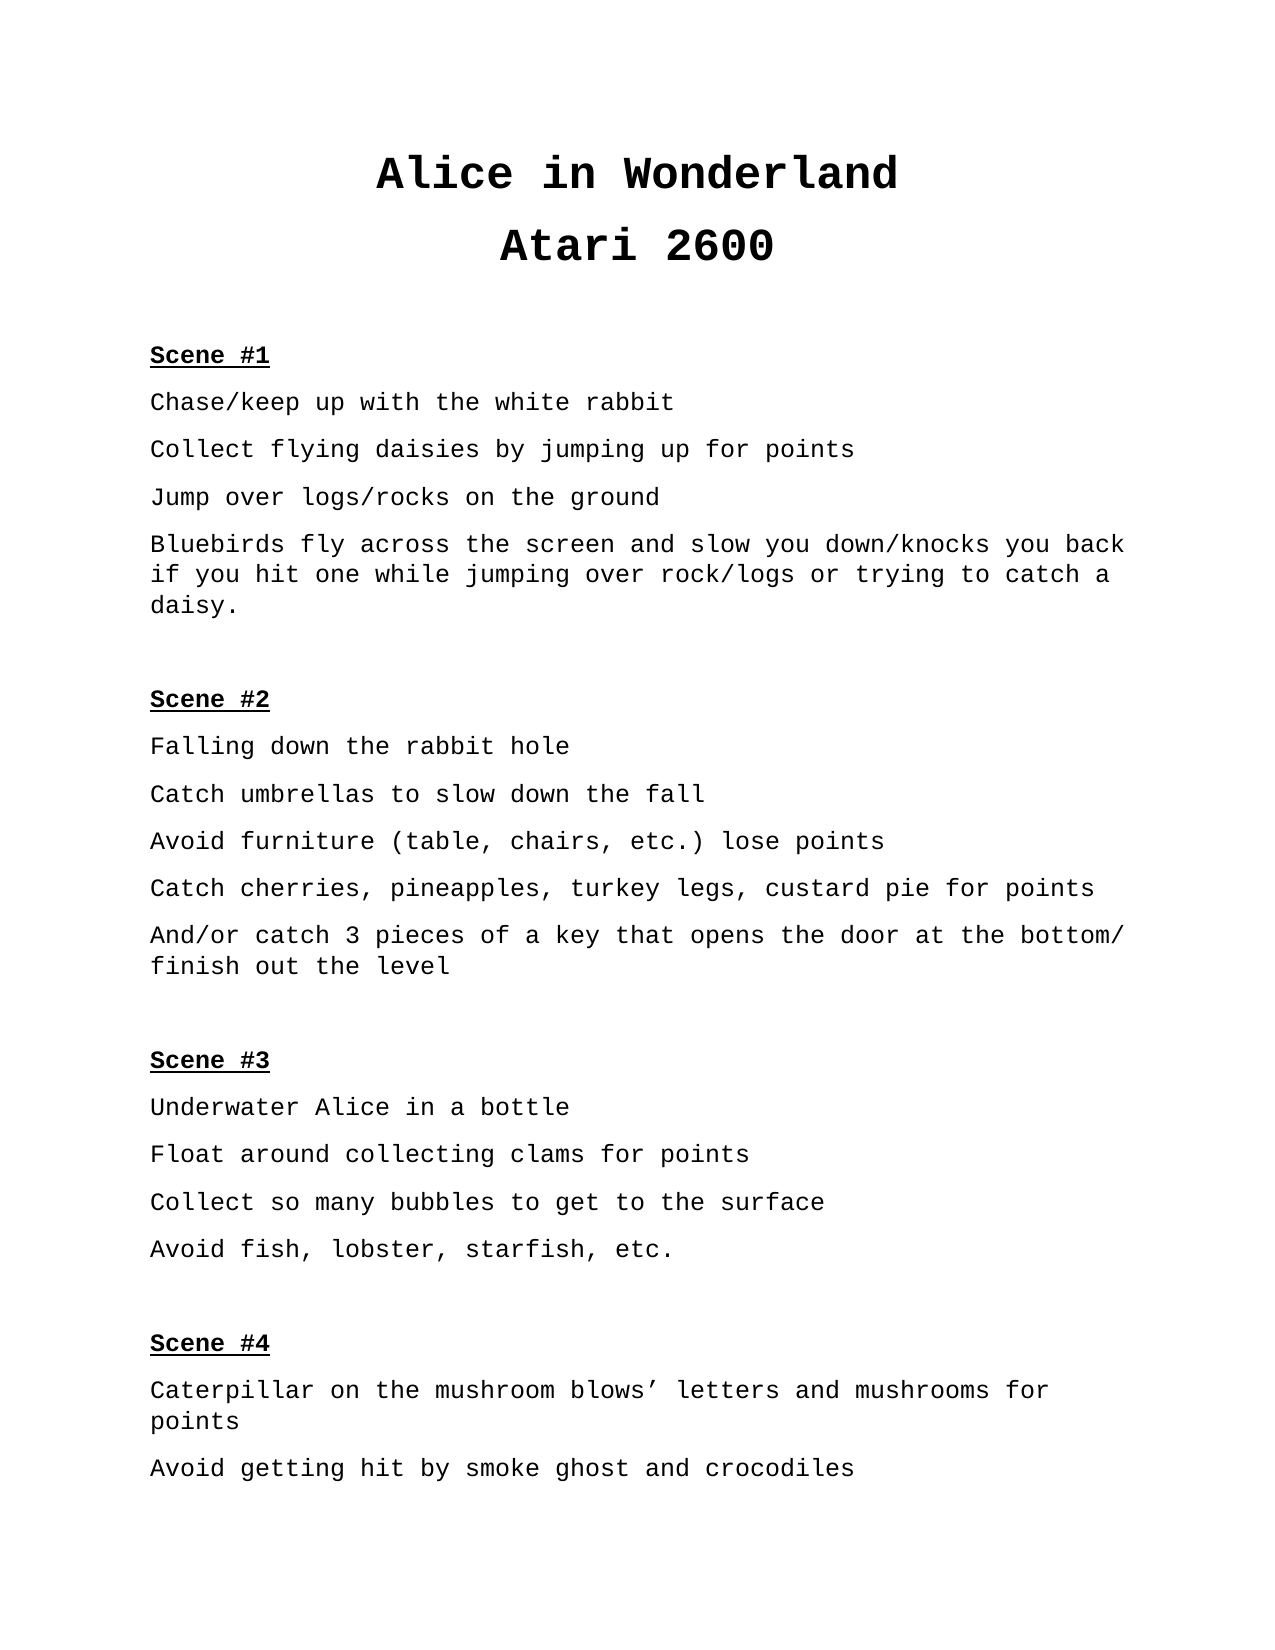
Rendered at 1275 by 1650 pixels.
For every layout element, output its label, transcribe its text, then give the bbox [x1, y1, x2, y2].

text And/or catch 3 pieces of a key that opens the door at the bottom/ finish out the level [150, 923, 1125, 982]
text Underwater Alice in a bottle [150, 1095, 1125, 1123]
text Falling down the rabbit hole [150, 734, 1125, 762]
text Collect flying daisies by jumping up for points [150, 437, 1125, 465]
text Float around collecting clams for points [150, 1142, 1125, 1170]
text Alice in Wonderland [150, 150, 1125, 202]
text Scene #3 [150, 1048, 1125, 1076]
text Scene #4 [150, 1331, 1125, 1359]
text Chase/keep up with the white rabbit [150, 390, 1125, 418]
text Atari 2600 [150, 223, 1125, 275]
text Collect so many bubbles to get to the surface [150, 1189, 1125, 1217]
text Jump over logs/rocks on the ground [150, 484, 1125, 512]
text Catch cherries, pineapples, turkey legs, custard pie for points [150, 876, 1125, 904]
text Caterpillar on the mushroom blows’ letters and mushrooms for points [150, 1378, 1125, 1437]
text Avoid furniture (table, chairs, etc.) lose points [150, 828, 1125, 857]
text Scene #1 [150, 343, 1125, 371]
text Avoid getting hit by smoke ghost and crocodiles [150, 1456, 1125, 1484]
text Scene #2 [150, 687, 1125, 715]
text Avoid fish, lobster, starfish, etc. [150, 1236, 1125, 1265]
text Catch umbrellas to slow down the fall [150, 781, 1125, 809]
text Bluebirds fly across the screen and slow you down/knocks you back if you hit one while jumping over rock/logs or trying to catch a daisy. [150, 531, 1125, 621]
